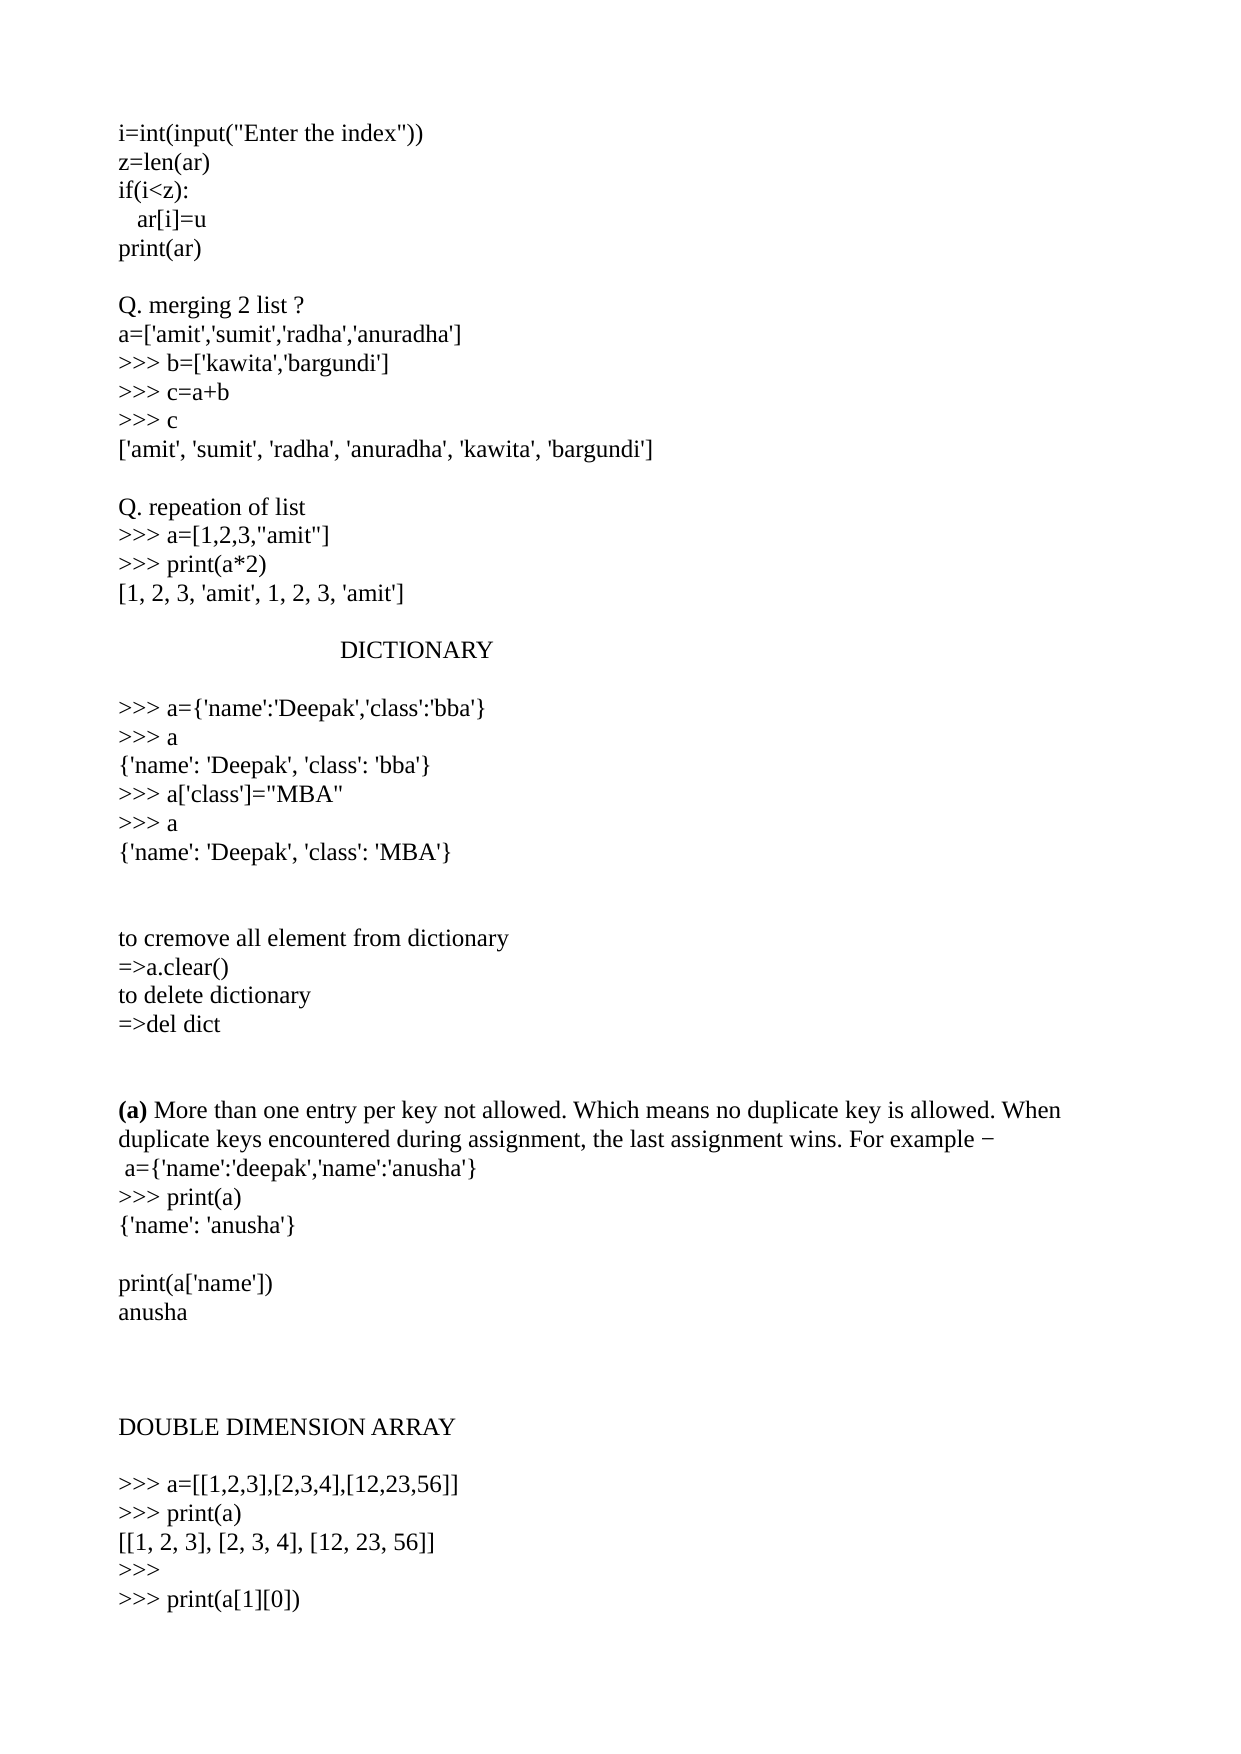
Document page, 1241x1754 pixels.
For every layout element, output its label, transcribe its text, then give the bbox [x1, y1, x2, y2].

text if(i<z): [118, 176, 1122, 204]
text anusha [118, 1297, 1122, 1326]
text Q. repeation of list [118, 492, 1122, 521]
text {'name': 'Deepak', 'class': 'MBA'} [118, 837, 1122, 866]
text z=len(ar) [118, 147, 1122, 176]
text =>a.clear() [118, 952, 1122, 981]
text >>> print(a) [118, 1498, 1122, 1527]
text print(a['name']) [118, 1268, 1122, 1297]
text >>> a['class']="MBA" [118, 779, 1122, 808]
text >>> a [118, 808, 1122, 837]
text {'name': 'Deepak', 'class': 'bba'} [118, 751, 1122, 779]
text DOUBLE DIMENSION ARRAY [118, 1412, 1122, 1441]
text print(ar) [118, 233, 1122, 262]
text >>> a=[1,2,3,"amit"] [118, 521, 1122, 549]
text Q. merging 2 list ? [118, 291, 1122, 319]
text ar[i]=u [118, 204, 1122, 233]
text DICTIONARY [118, 636, 1122, 664]
text [1, 2, 3, 'amit', 1, 2, 3, 'amit'] [118, 578, 1122, 607]
text a=['amit','sumit','radha','anuradha'] [118, 319, 1122, 348]
text >>> a=[[1,2,3],[2,3,4],[12,23,56]] [118, 1469, 1122, 1498]
text ['amit', 'sumit', 'radha', 'anuradha', 'kawita', 'bargundi'] [118, 434, 1122, 463]
text >>> b=['kawita','bargundi'] [118, 348, 1122, 377]
text >>> print(a*2) [118, 549, 1122, 578]
text a={'name':'deepak','name':'anusha'} [118, 1153, 1122, 1182]
text >>> print(a[1][0]) [118, 1584, 1122, 1613]
text >>> c [118, 406, 1122, 434]
text >>> a [118, 722, 1122, 751]
text {'name': 'anusha'} [118, 1211, 1122, 1239]
text >>> print(a) [118, 1182, 1122, 1211]
text to delete dictionary [118, 981, 1122, 1009]
text [[1, 2, 3], [2, 3, 4], [12, 23, 56]] [118, 1527, 1122, 1556]
text to cremove all element from dictionary [118, 923, 1122, 952]
text =>del dict [118, 1009, 1122, 1038]
text (a) More than one entry per key not allowed. Which means no duplicate key is allowed. When duplicate keys encountered during assignment, the last assignment wins. For example − [118, 1096, 1122, 1153]
text >>> a={'name':'Deepak','class':'bba'} [118, 693, 1122, 722]
text >>> [118, 1556, 1122, 1584]
text >>> c=a+b [118, 377, 1122, 406]
text i=int(input("Enter the index")) [118, 118, 1122, 147]
